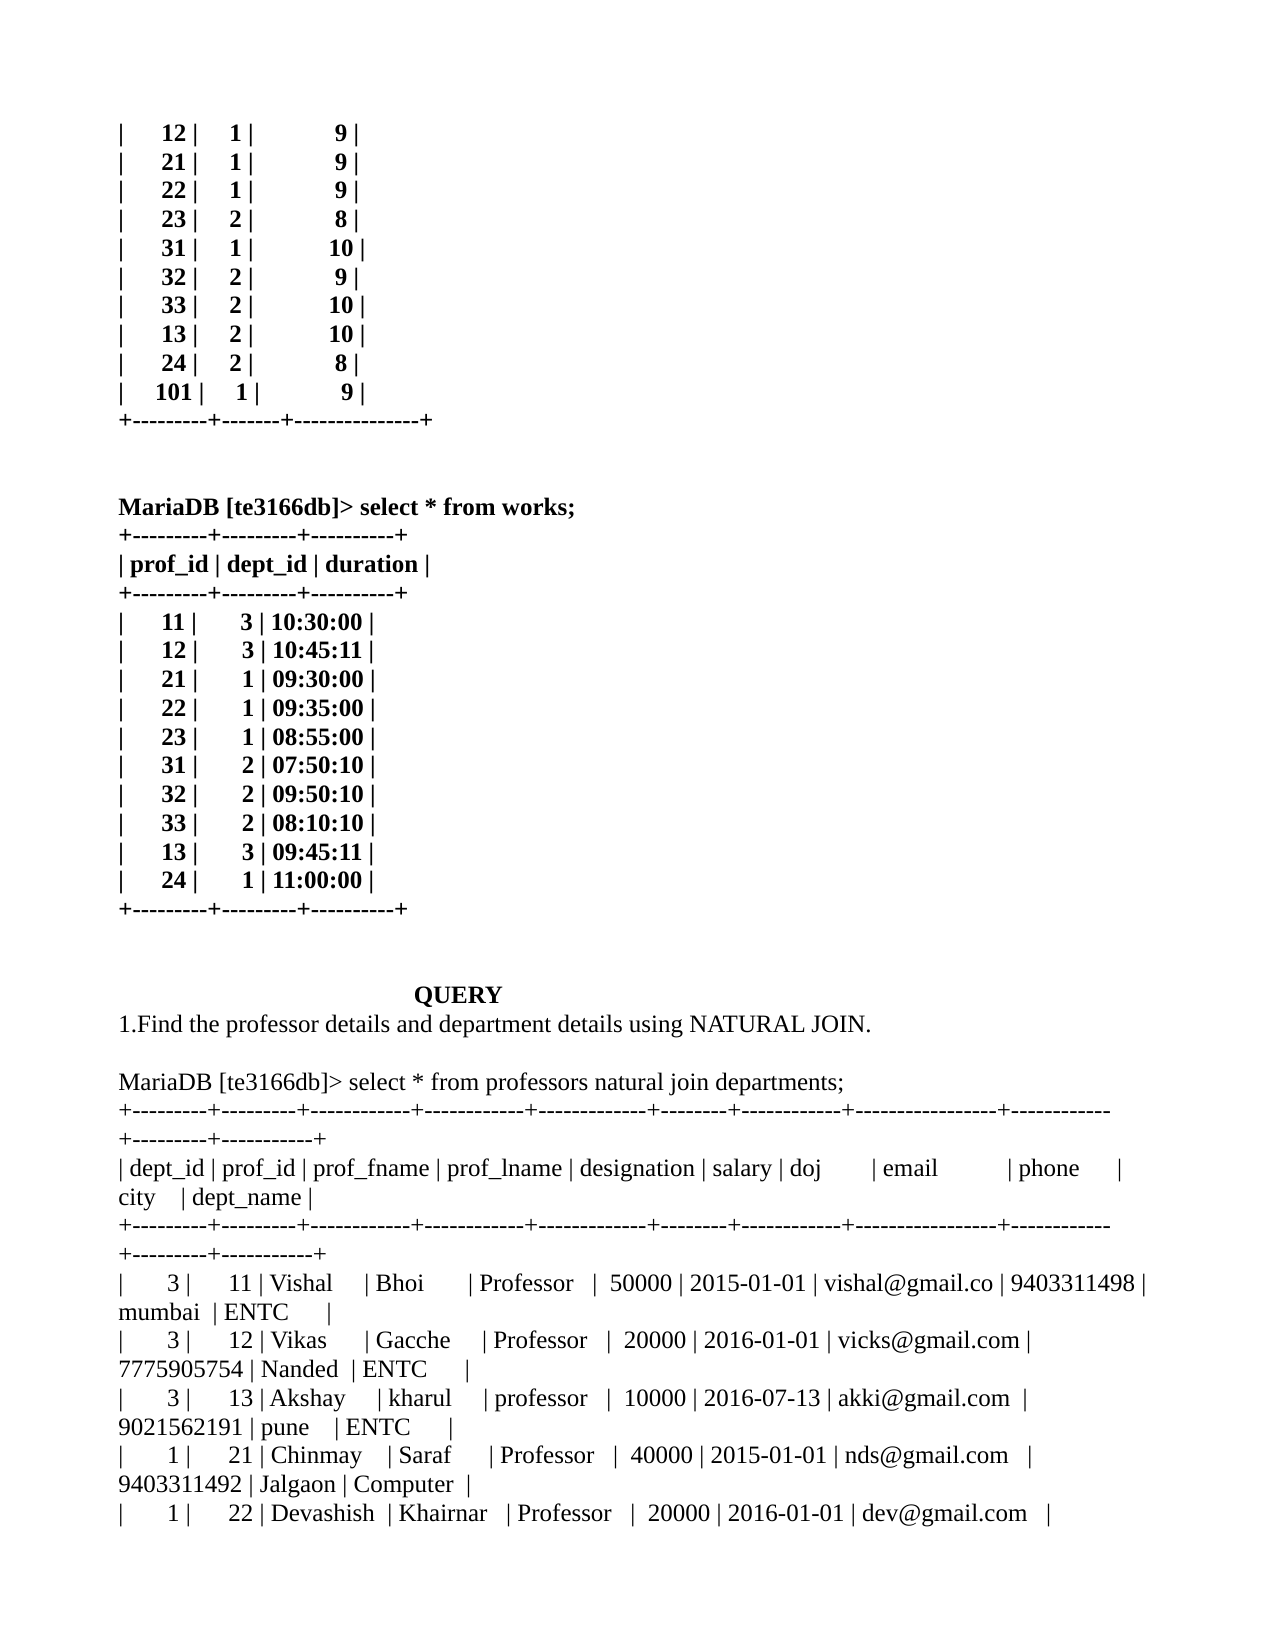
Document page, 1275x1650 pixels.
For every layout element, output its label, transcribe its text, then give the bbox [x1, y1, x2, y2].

text | prof_id | dept_id | duration | [118, 549, 1157, 578]
text | 24 | 2 | 8 | [118, 348, 1157, 377]
text | 21 | 1 | 9 | [118, 147, 1157, 176]
text +---------+---------+----------+ [118, 578, 1157, 607]
text +---------+-------+---------------+ [118, 406, 1157, 434]
text | 33 | 2 | 10 | [118, 291, 1157, 319]
text | 22 | 1 | 9 | [118, 176, 1157, 204]
text | 1 | 22 | Devashish | Khairnar | Professor | 20000 | 2016-01-01 | dev@gmail.com | [118, 1498, 1157, 1527]
text +---------+---------+----------+ [118, 894, 1157, 923]
text +---------+---------+------------+------------+-------------+--------+------------+-----------------+------------+---------+-----------+ [118, 1096, 1157, 1153]
text | 33 | 2 | 08:10:10 | [118, 808, 1157, 837]
text | 32 | 2 | 09:50:10 | [118, 779, 1157, 808]
text | 101 | 1 | 9 | [118, 377, 1157, 406]
text | 32 | 2 | 9 | [118, 262, 1157, 291]
text | 31 | 2 | 07:50:10 | [118, 751, 1157, 779]
text | 31 | 1 | 10 | [118, 233, 1157, 262]
text | 13 | 2 | 10 | [118, 319, 1157, 348]
text MariaDB [te3166db]> select * from professors natural join departments; [118, 1067, 1157, 1096]
text +---------+---------+----------+ [118, 521, 1157, 549]
text | 13 | 3 | 09:45:11 | [118, 837, 1157, 866]
text | 23 | 1 | 08:55:00 | [118, 722, 1157, 751]
text 1.Find the professor details and department details using NATURAL JOIN. [118, 1009, 1157, 1038]
text | 12 | 3 | 10:45:11 | [118, 636, 1157, 664]
text +---------+---------+------------+------------+-------------+--------+------------+-----------------+------------+---------+-----------+ [118, 1211, 1157, 1268]
text | 24 | 1 | 11:00:00 | [118, 866, 1157, 894]
text | 3 | 12 | Vikas | Gacche | Professor | 20000 | 2016-01-01 | vicks@gmail.com | 7775905754 | Nanded | ENTC | [118, 1326, 1157, 1383]
text MariaDB [te3166db]> select * from works; [118, 492, 1157, 521]
text | 22 | 1 | 09:35:00 | [118, 693, 1157, 722]
text | 3 | 13 | Akshay | kharul | professor | 10000 | 2016-07-13 | akki@gmail.com | 9021562191 | pune | ENTC | [118, 1383, 1157, 1441]
text | 23 | 2 | 8 | [118, 204, 1157, 233]
text | 21 | 1 | 09:30:00 | [118, 664, 1157, 693]
text | 3 | 11 | Vishal | Bhoi | Professor | 50000 | 2015-01-01 | vishal@gmail.co | 9403311498 | mumbai | ENTC | [118, 1268, 1157, 1326]
text QUERY [118, 981, 1157, 1009]
text | 12 | 1 | 9 | [118, 118, 1157, 147]
text | dept_id | prof_id | prof_fname | prof_lname | designation | salary | doj | email | phone | city | dept_name | [118, 1153, 1157, 1211]
text | 11 | 3 | 10:30:00 | [118, 607, 1157, 636]
text | 1 | 21 | Chinmay | Saraf | Professor | 40000 | 2015-01-01 | nds@gmail.com | 9403311492 | Jalgaon | Computer | [118, 1441, 1157, 1498]
